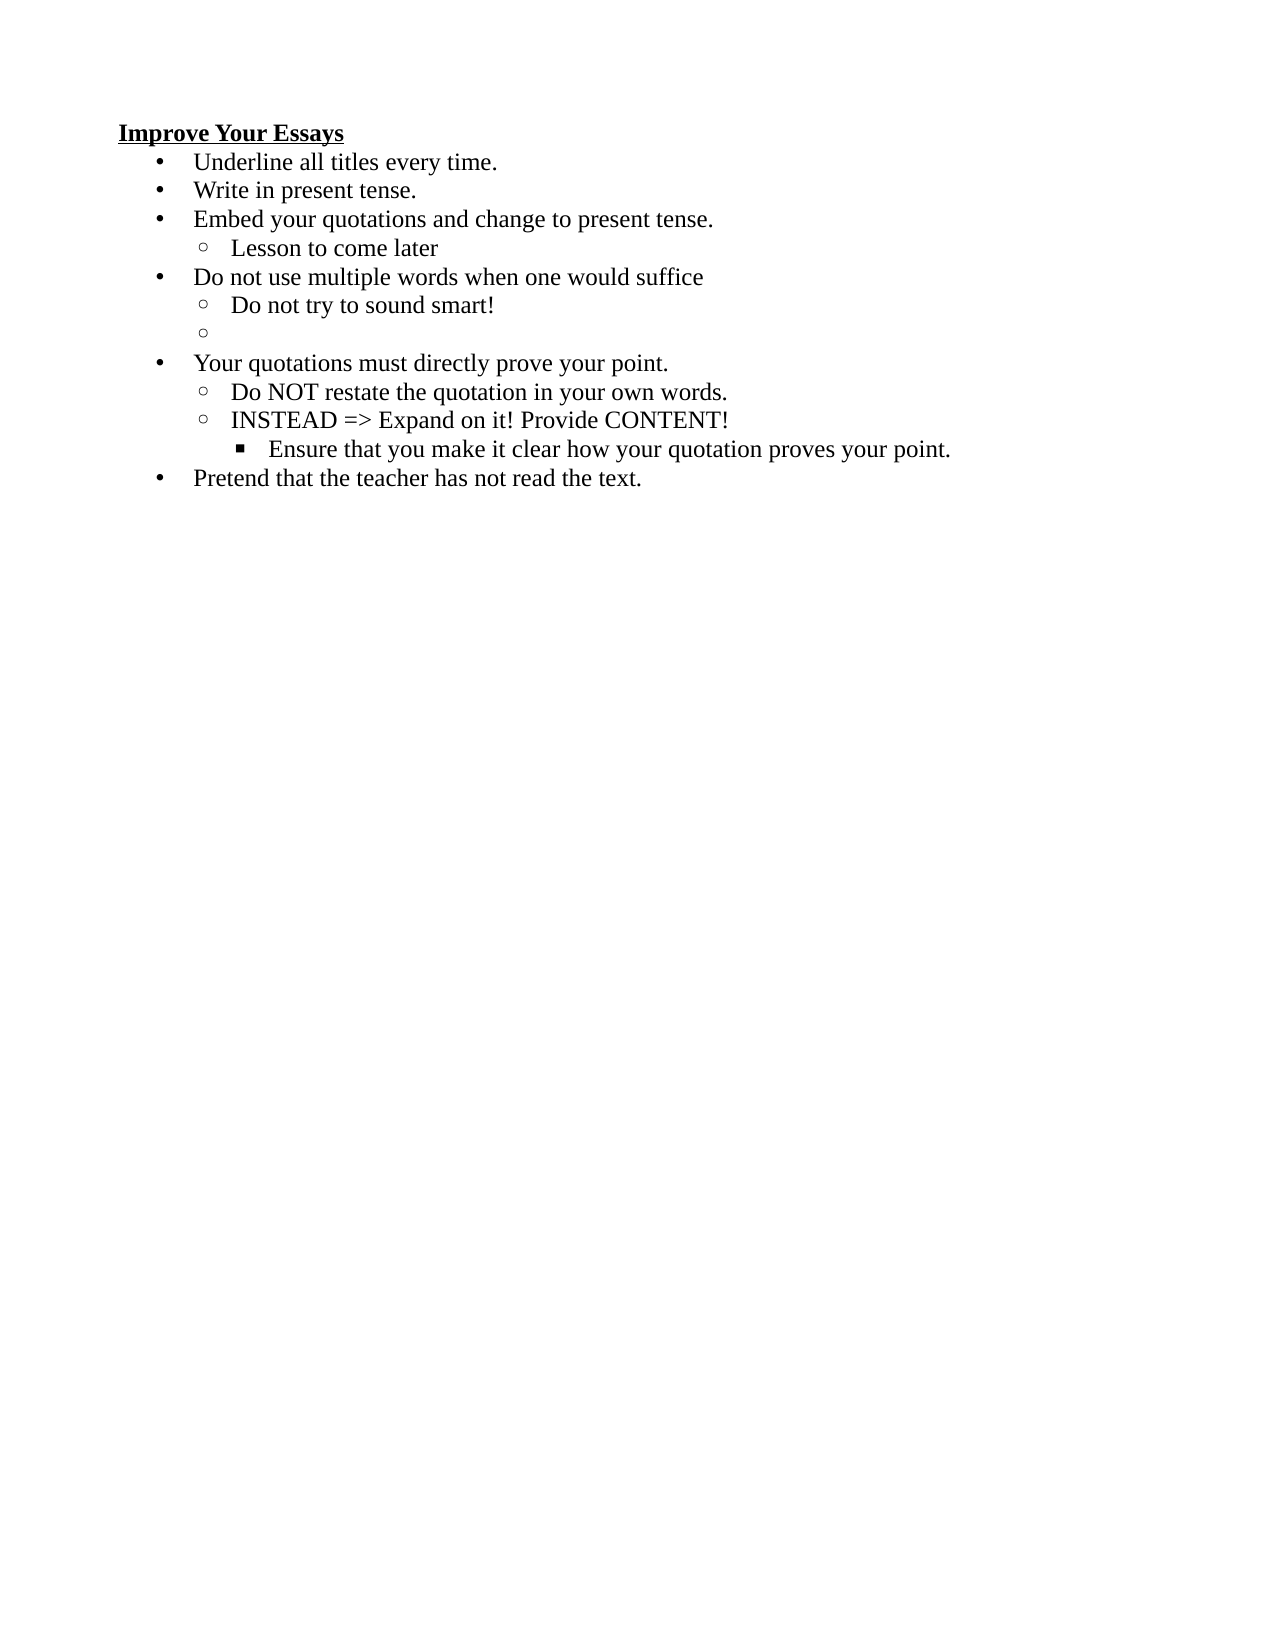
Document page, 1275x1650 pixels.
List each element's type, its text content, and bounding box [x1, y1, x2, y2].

list Write in present tense. [156, 176, 1157, 204]
list Do NOT restate the quotation in your own words. [193, 377, 1157, 406]
list Underline all titles every time. [156, 147, 1157, 176]
list Ensure that you make it clear how your quotation proves your point. [231, 434, 1157, 463]
list Embed your quotations and change to present tense. [156, 204, 1157, 233]
list INSTEAD => Expand on it! Provide CONTENT! [193, 406, 1157, 434]
list Do not use multiple words when one would suffice [156, 262, 1157, 291]
list Pretend that the teacher has not read the text. [156, 463, 1157, 492]
text Improve Your Essays [118, 118, 1157, 147]
list Do not try to sound smart! [193, 291, 1157, 319]
list Your quotations must directly prove your point. [156, 348, 1157, 377]
list Lesson to come later [193, 233, 1157, 262]
